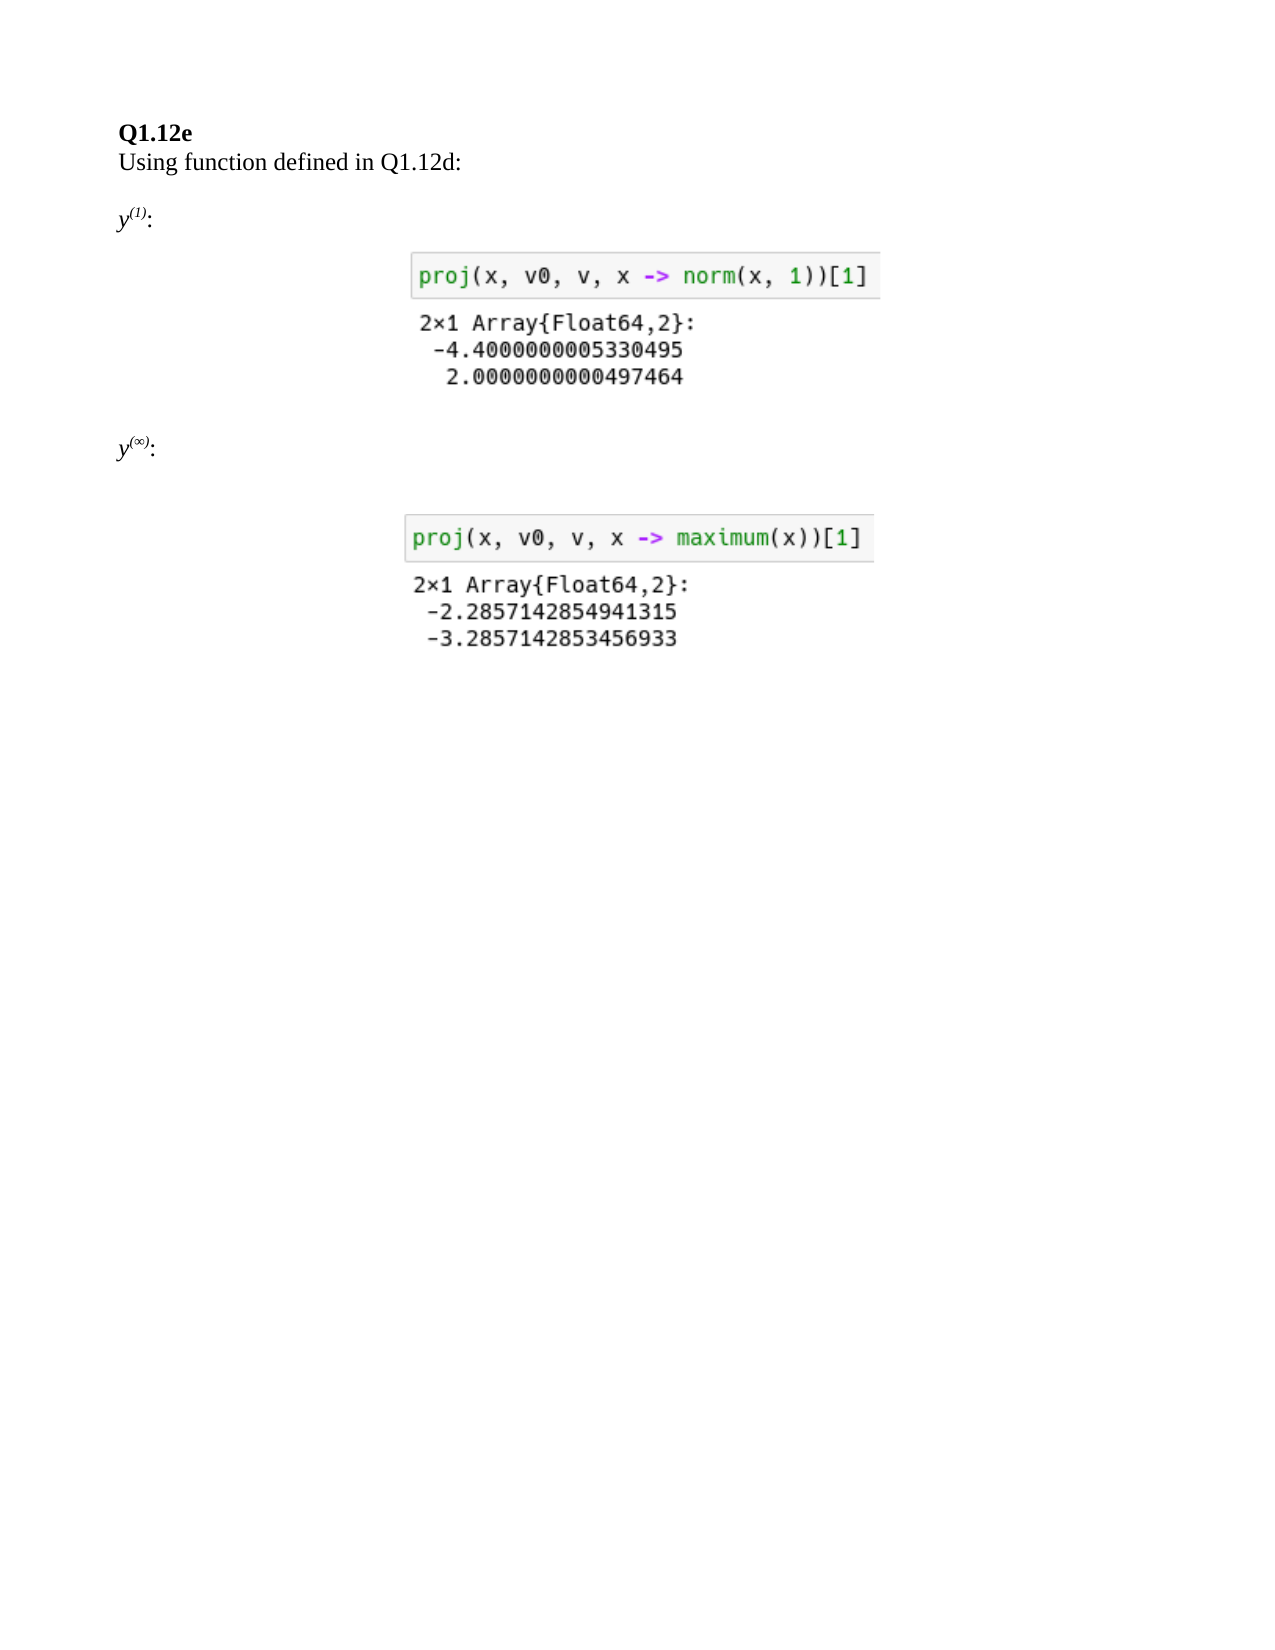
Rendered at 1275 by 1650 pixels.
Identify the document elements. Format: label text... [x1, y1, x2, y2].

text Q1.12e [118, 118, 1157, 147]
picture [400, 250, 881, 405]
picture [400, 514, 875, 662]
text Using function defined in Q1.12d: [118, 147, 1157, 176]
text y(1): [118, 204, 1157, 233]
text y(∞): [118, 433, 1157, 462]
